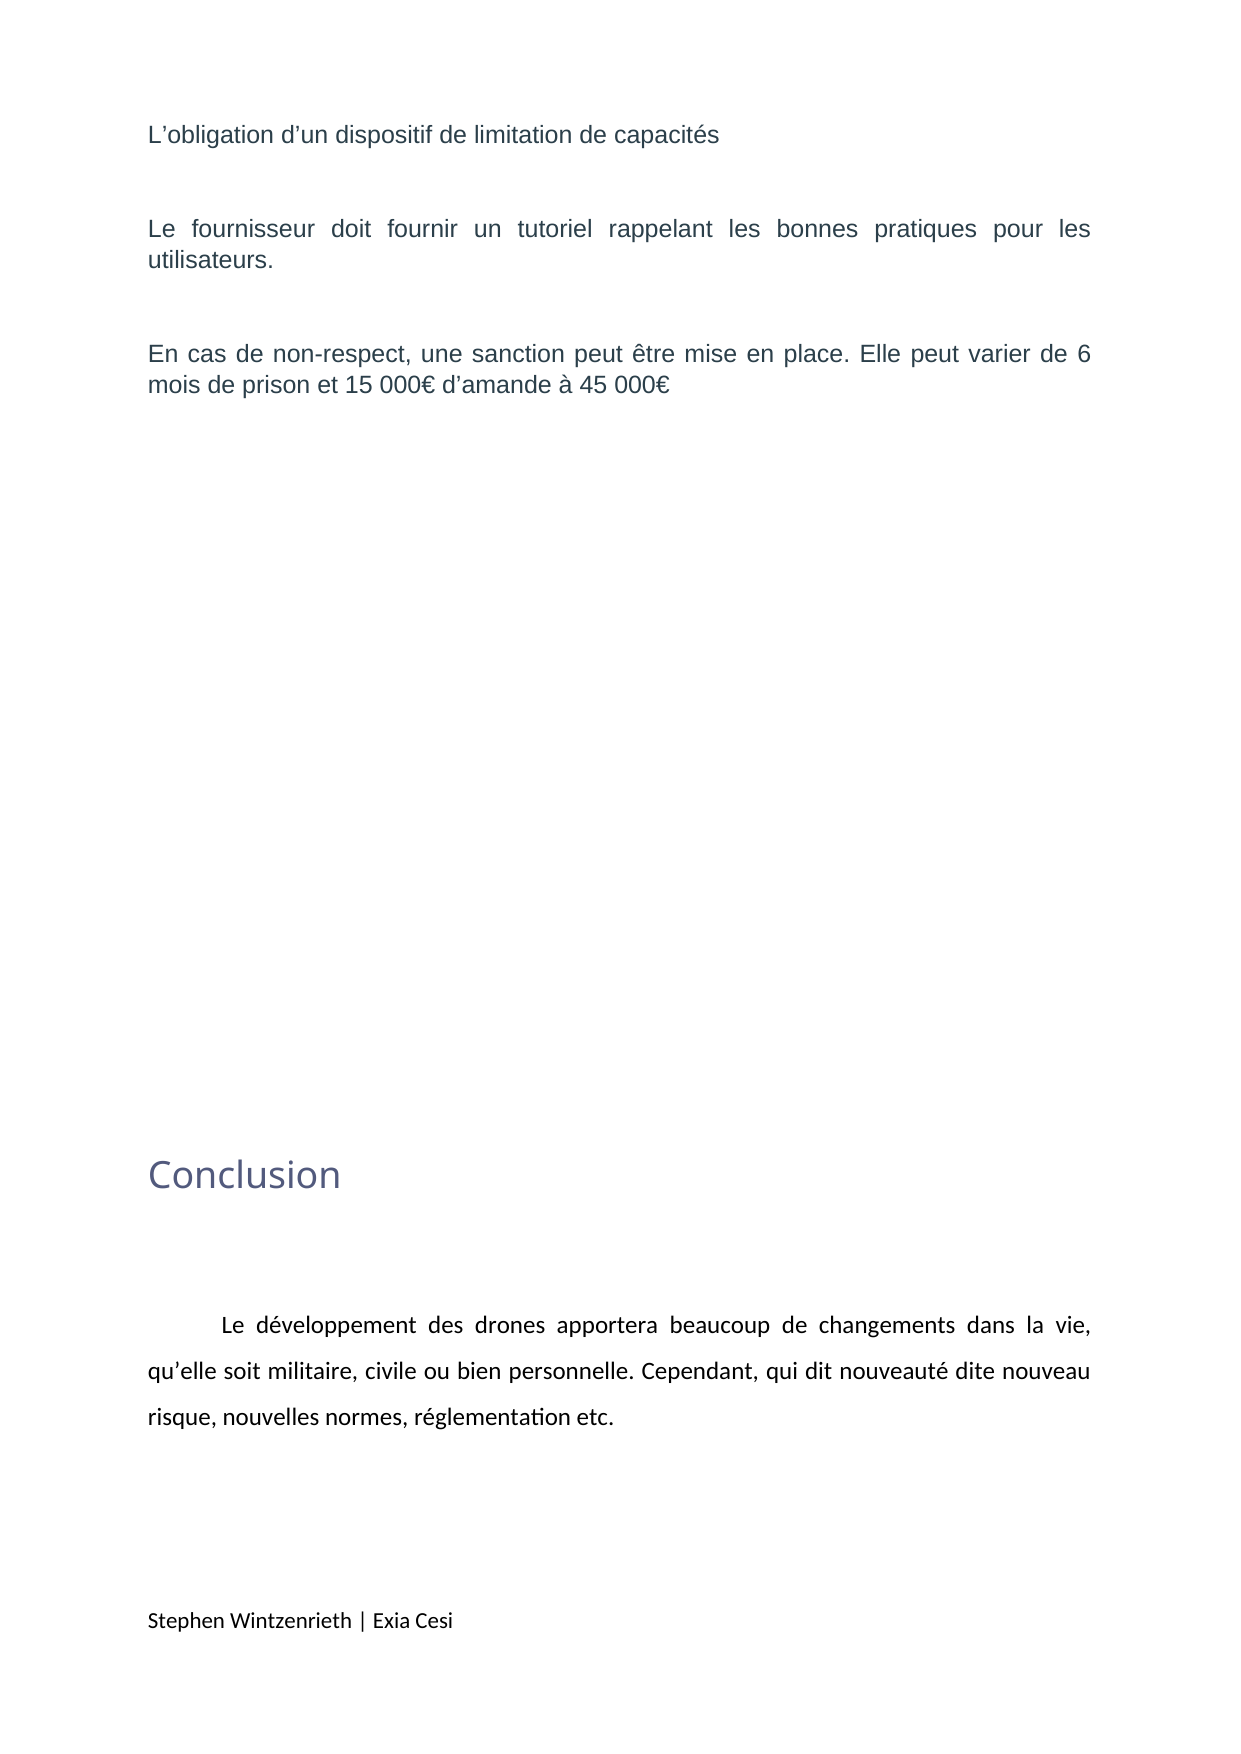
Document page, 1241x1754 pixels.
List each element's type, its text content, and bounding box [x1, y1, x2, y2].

text En cas de non-respect, une sanction peut être mise en place. Elle peut varier de 6 mois de prison et 15 000€ d’amande à 45 000€ [148, 339, 1093, 398]
subtitle Conclusion [148, 1149, 1093, 1200]
text L’obligation d’un dispositif de limitation de capacités [148, 120, 1093, 149]
text Le développement des drones apportera beaucoup de changements dans la vie, qu’elle soit militaire, civile ou bien personnelle. Cependant, qui dit nouveauté dite nouveau risque, nouvelles normes, réglementation etc. [148, 1310, 1093, 1432]
text Le fournisseur doit fournir un tutoriel rappelant les bonnes pratiques pour les utilisateurs. [148, 214, 1093, 274]
